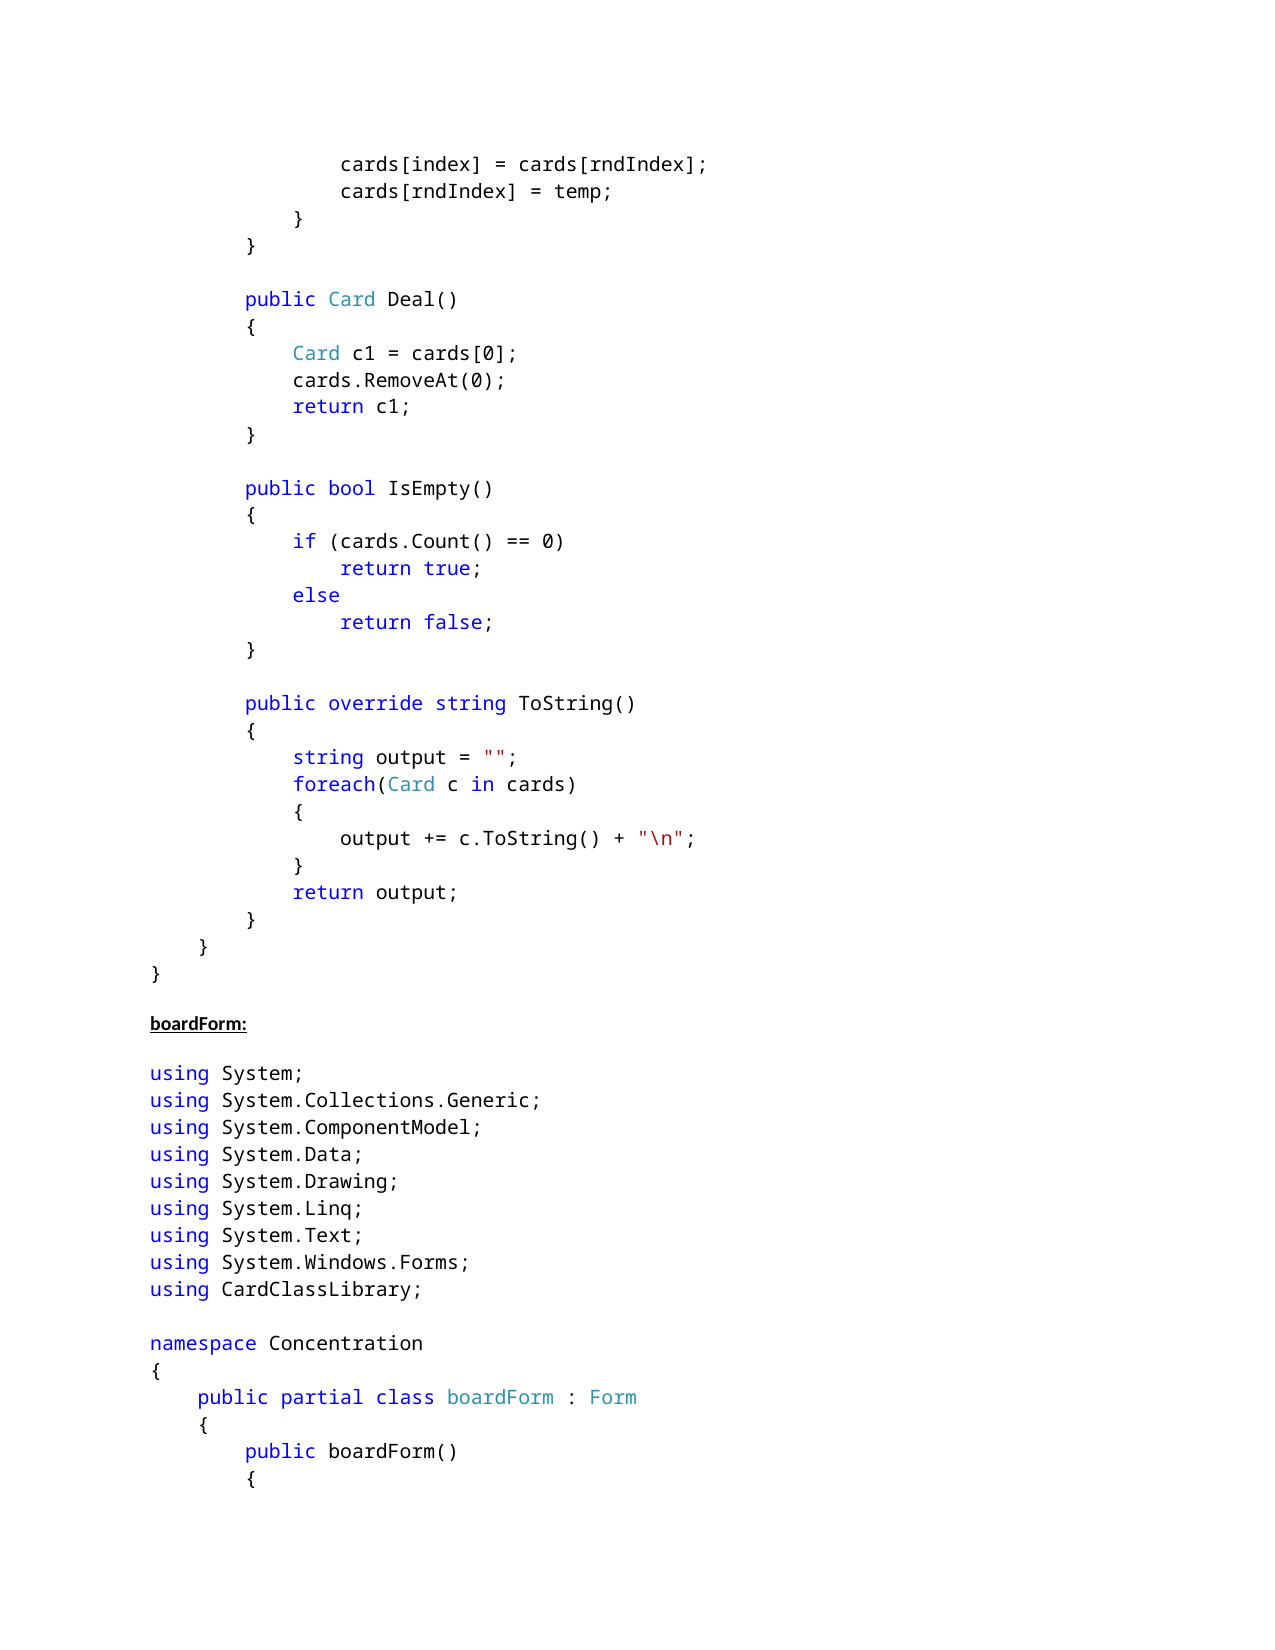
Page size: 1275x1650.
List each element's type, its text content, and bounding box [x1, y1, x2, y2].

text Card c1 = cards[0]; [150, 339, 1125, 366]
text } [150, 420, 1125, 447]
text cards[index] = cards[rndIndex]; [150, 150, 1125, 177]
text using System.ComponentModel; [150, 1114, 1125, 1141]
text cards[rndIndex] = temp; [150, 177, 1125, 204]
text using System.Collections.Generic; [150, 1087, 1125, 1114]
text boardForm: [150, 1011, 1125, 1035]
text else [150, 582, 1125, 609]
text using System.Windows.Forms; [150, 1248, 1125, 1276]
text { [150, 1356, 1125, 1383]
text public bool IsEmpty() [150, 474, 1125, 501]
text using System.Drawing; [150, 1168, 1125, 1194]
text { [150, 312, 1125, 339]
text { [150, 1464, 1125, 1491]
text { [150, 1410, 1125, 1437]
text public override string ToString() [150, 689, 1125, 717]
text return output; [150, 878, 1125, 905]
text using System.Text; [150, 1222, 1125, 1248]
text using System.Data; [150, 1141, 1125, 1168]
text using CardClassLibrary; [150, 1276, 1125, 1302]
text foreach(Card c in cards) [150, 771, 1125, 797]
text cards.RemoveAt(0); [150, 366, 1125, 393]
text using System.Linq; [150, 1194, 1125, 1222]
text string output = ""; [150, 743, 1125, 771]
text { [150, 501, 1125, 528]
text namespace Concentration [150, 1329, 1125, 1356]
text } [150, 231, 1125, 258]
text { [150, 797, 1125, 824]
text if (cards.Count() == 0) [150, 528, 1125, 555]
text using System; [150, 1060, 1125, 1087]
text } [150, 636, 1125, 663]
text public boardForm() [150, 1437, 1125, 1464]
text } [150, 851, 1125, 878]
text } [150, 204, 1125, 231]
text output += c.ToString() + "\n"; [150, 824, 1125, 851]
text } [150, 959, 1125, 986]
text return c1; [150, 393, 1125, 420]
text } [150, 905, 1125, 932]
text } [150, 932, 1125, 959]
text { [150, 717, 1125, 743]
text public partial class boardForm : Form [150, 1383, 1125, 1410]
text return true; [150, 555, 1125, 582]
text public Card Deal() [150, 285, 1125, 312]
text return false; [150, 609, 1125, 636]
